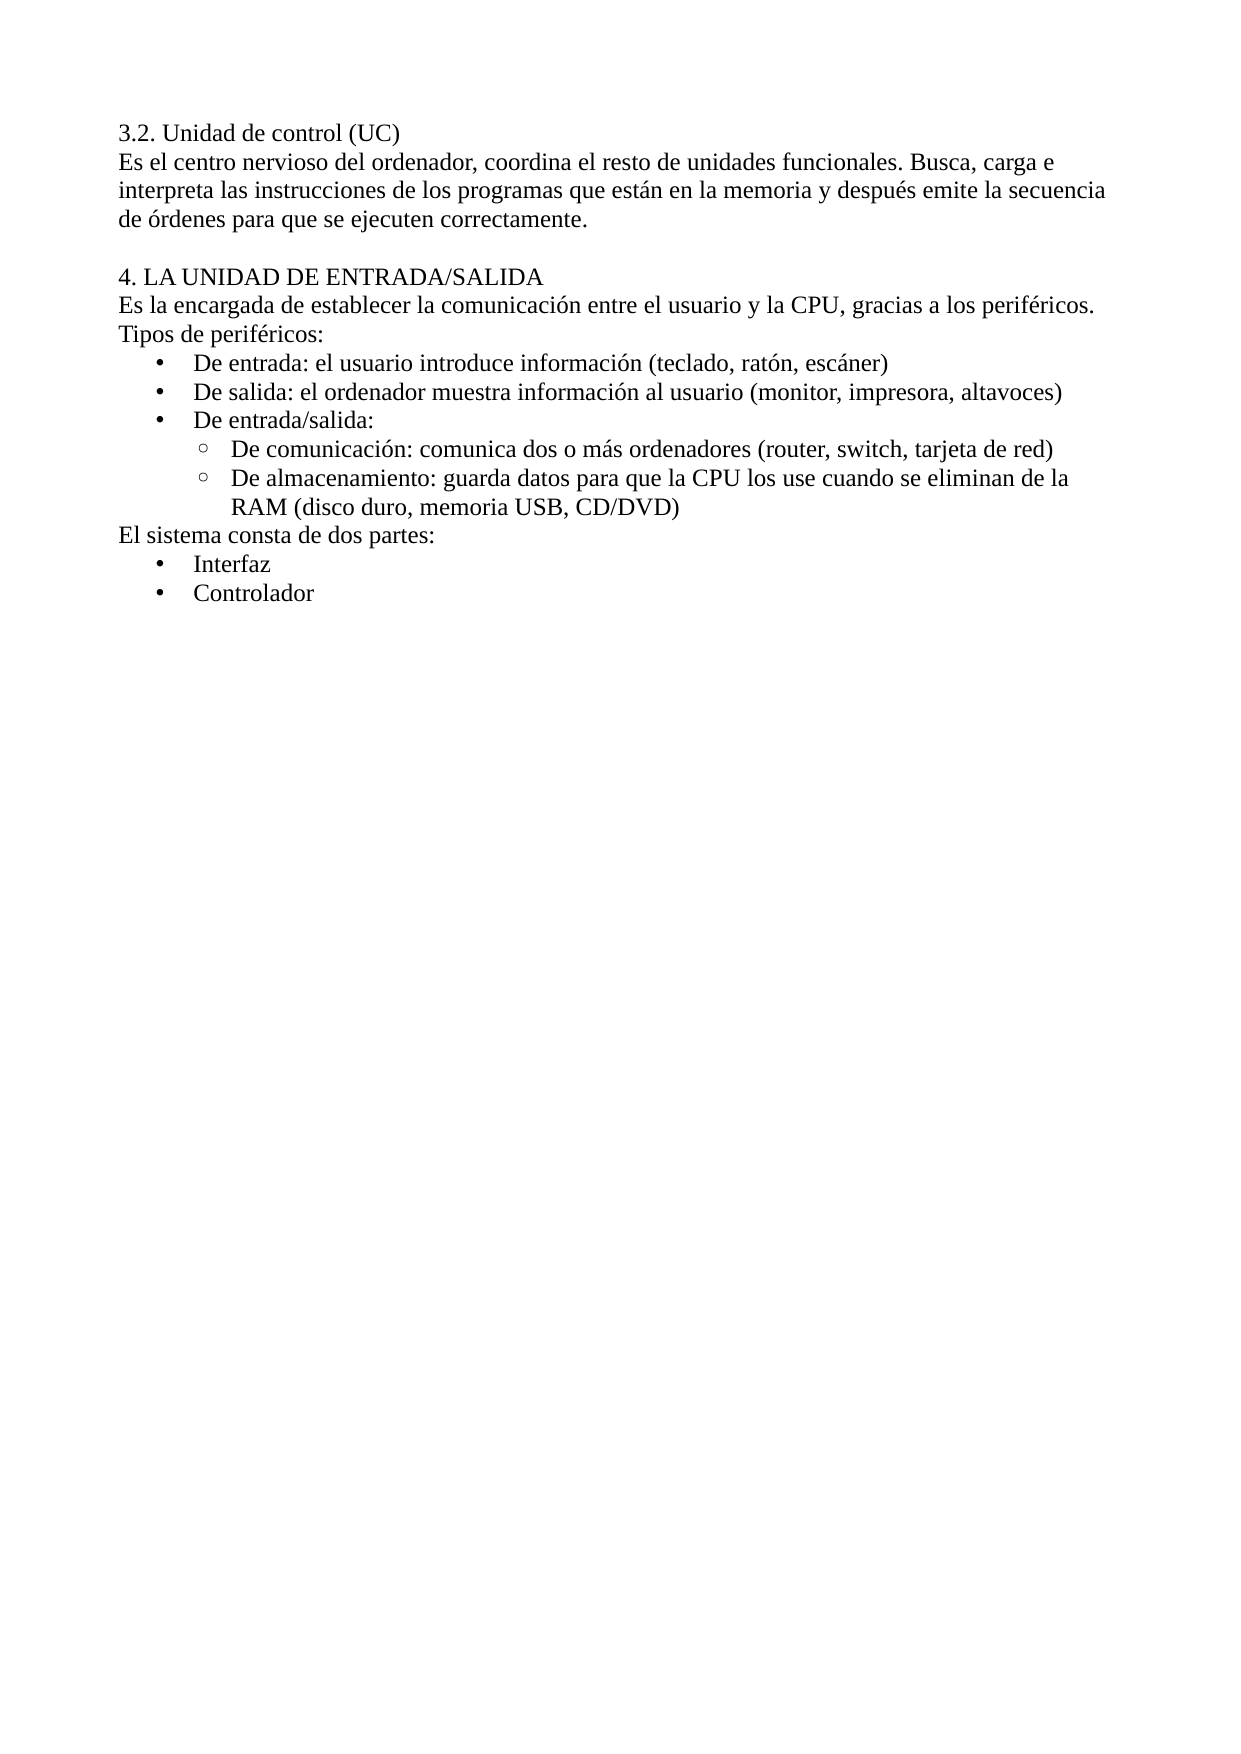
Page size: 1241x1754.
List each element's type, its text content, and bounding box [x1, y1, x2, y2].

text 4. LA UNIDAD DE ENTRADA/SALIDA [118, 262, 1122, 291]
list De comunicación: comunica dos o más ordenadores (router, switch, tarjeta de red) [193, 434, 1122, 463]
list De almacenamiento: guarda datos para que la CPU los use cuando se eliminan de la RAM (disco duro, memoria USB, CD/DVD) [193, 463, 1122, 521]
text Tipos de periféricos: [118, 319, 1122, 348]
list De entrada/salida: [156, 406, 1122, 434]
list De salida: el ordenador muestra información al usuario (monitor, impresora, altavoces) [156, 377, 1122, 406]
list De entrada: el usuario introduce información (teclado, ratón, escáner) [156, 348, 1122, 377]
text Es el centro nervioso del ordenador, coordina el resto de unidades funcionales. Busca, carga e interpreta las instrucciones de los programas que están en la memoria y después emite la secuencia de órdenes para que se ejecuten correctamente. [118, 147, 1122, 233]
list Interfaz [156, 549, 1122, 578]
text El sistema consta de dos partes: [118, 521, 1122, 549]
text Es la encargada de establecer la comunicación entre el usuario y la CPU, gracias a los periféricos. [118, 291, 1122, 319]
list Controlador [156, 578, 1122, 607]
text 3.2. Unidad de control (UC) [118, 118, 1122, 147]
